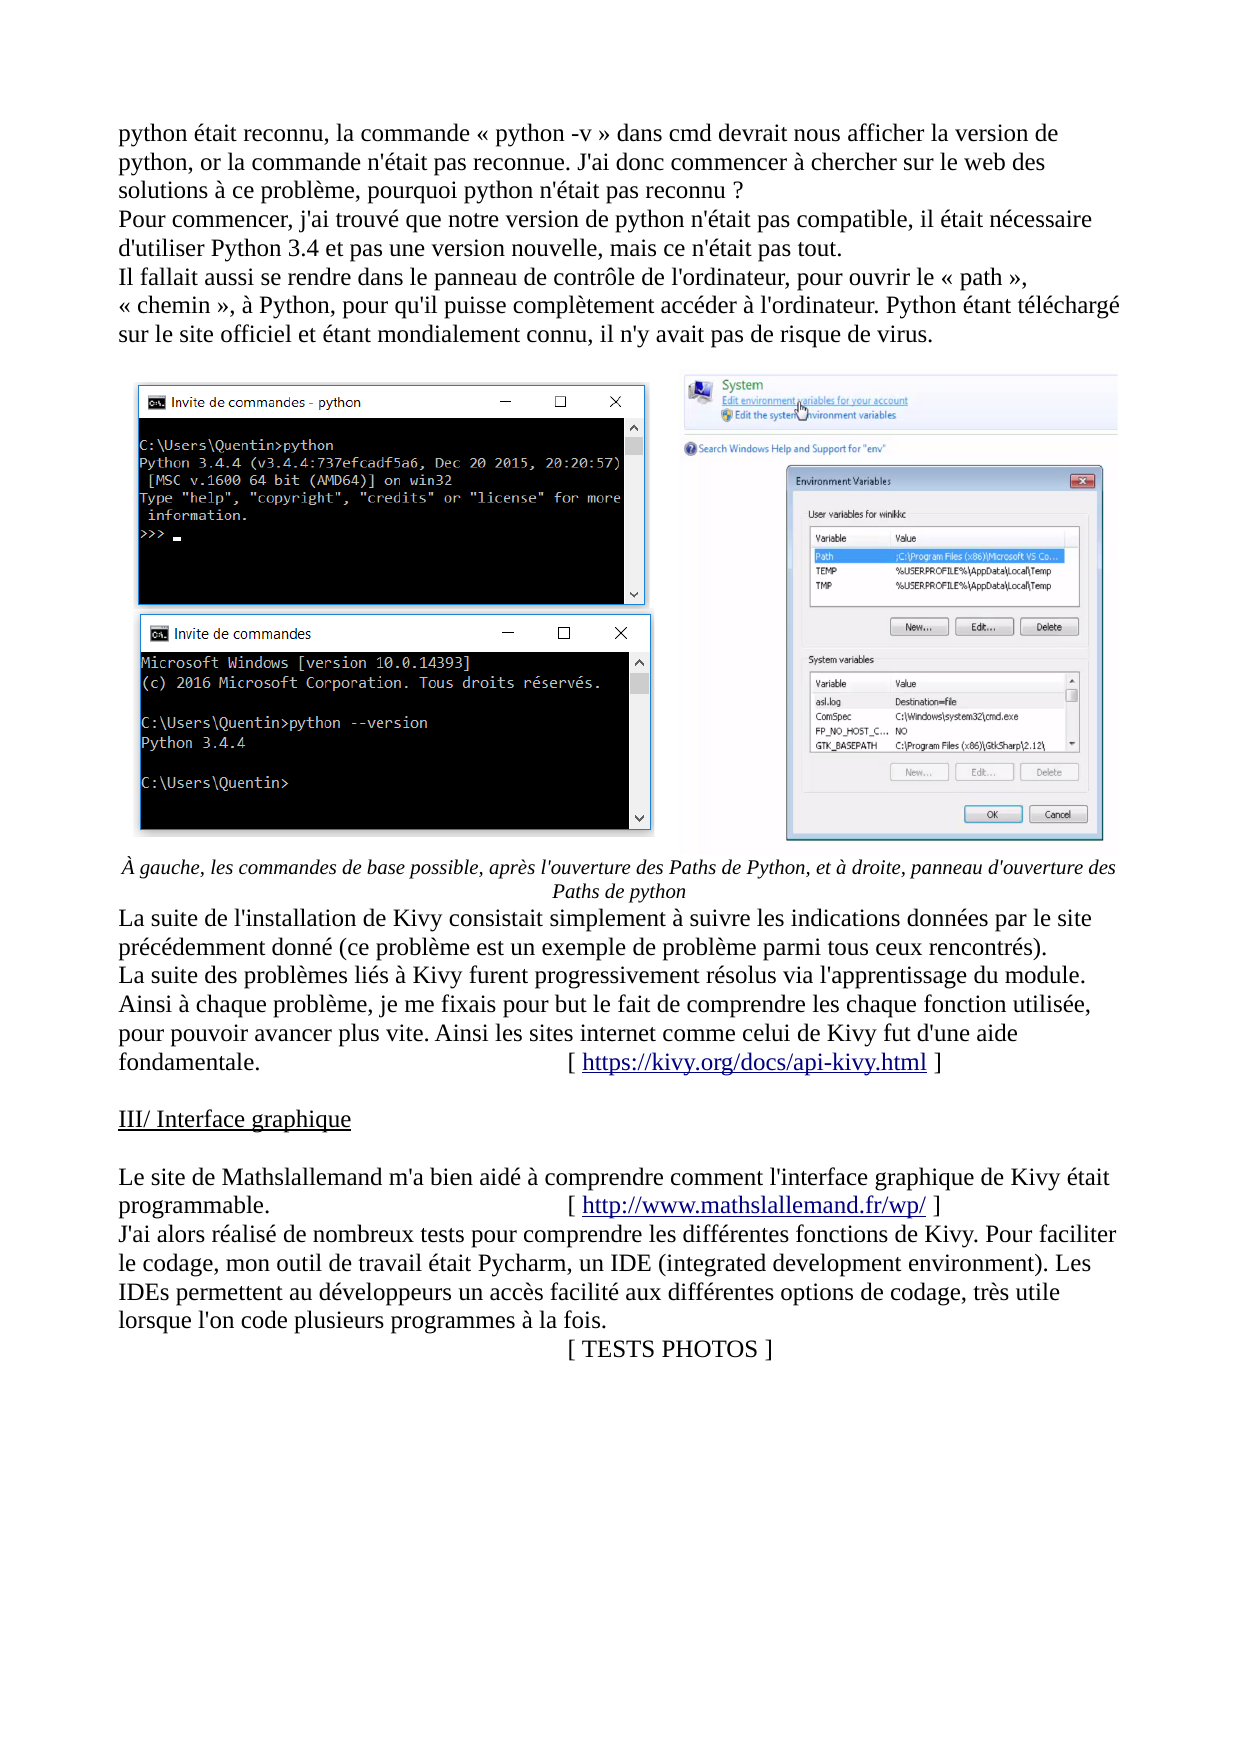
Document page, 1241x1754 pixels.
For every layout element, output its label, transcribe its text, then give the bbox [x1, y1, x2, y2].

text La suite des problèmes liés à Kivy furent progressivement résolus via l'apprentissage du module. Ainsi à chaque problème, je me fixais pour but le fait de comprendre les chaque fonction utilisée, pour pouvoir avancer plus vite. Ainsi les sites internet comme celui de Kivy fut d'une aide fondamentale. [ https://kivy.org/docs/api-kivy.html ] [118, 961, 1122, 1076]
text Il fallait aussi se rendre dans le panneau de contrôle de l'ordinateur, pour ouvrir le « path », « chemin », à Python, pour qu'il puisse complètement accéder à l'ordinateur. Python étant téléchargé sur le site officiel et étant mondialement connu, il n'y avait pas de risque de virus. [118, 262, 1122, 348]
text python était reconnu, la commande « python -v » dans cmd devrait nous afficher la version de python, or la commande n'était pas reconnue. J'ai donc commencer à chercher sur le web des solutions à ce problème, pourquoi python n'était pas reconnu ? [118, 118, 1122, 204]
text À gauche, les commandes de base possible, après l'ouverture des Paths de Python, et à droite, panneau d'ouverture des Paths de python [118, 348, 1122, 903]
text Le site de Mathslallemand m'a bien aidé à comprendre comment l'interface graphique de Kivy était programmable. [ http://www.mathslallemand.fr/wp/ ] [118, 1162, 1122, 1219]
text La suite de l'installation de Kivy consistait simplement à suivre les indications données par le site précédemment donné (ce problème est un exemple de problème parmi tous ceux rencontrés). [118, 903, 1122, 961]
text [ TESTS PHOTOS ] [118, 1334, 1122, 1363]
text Pour commencer, j'ai trouvé que notre version de python n'était pas compatible, il était nécessaire d'utiliser Python 3.4 et pas une version nouvelle, mais ce n'était pas tout. [118, 204, 1122, 262]
text III/ Interface graphique [118, 1104, 1122, 1133]
text J'ai alors réalisé de nombreux tests pour comprendre les différentes fonctions de Kivy. Pour faciliter le codage, mon outil de travail était Pycharm, un IDE (integrated development environment). Les IDEs permettent au développeurs un accès facilité aux différentes options de codage, très utile lorsque l'on code plusieurs programmes à la fois. [118, 1219, 1122, 1334]
